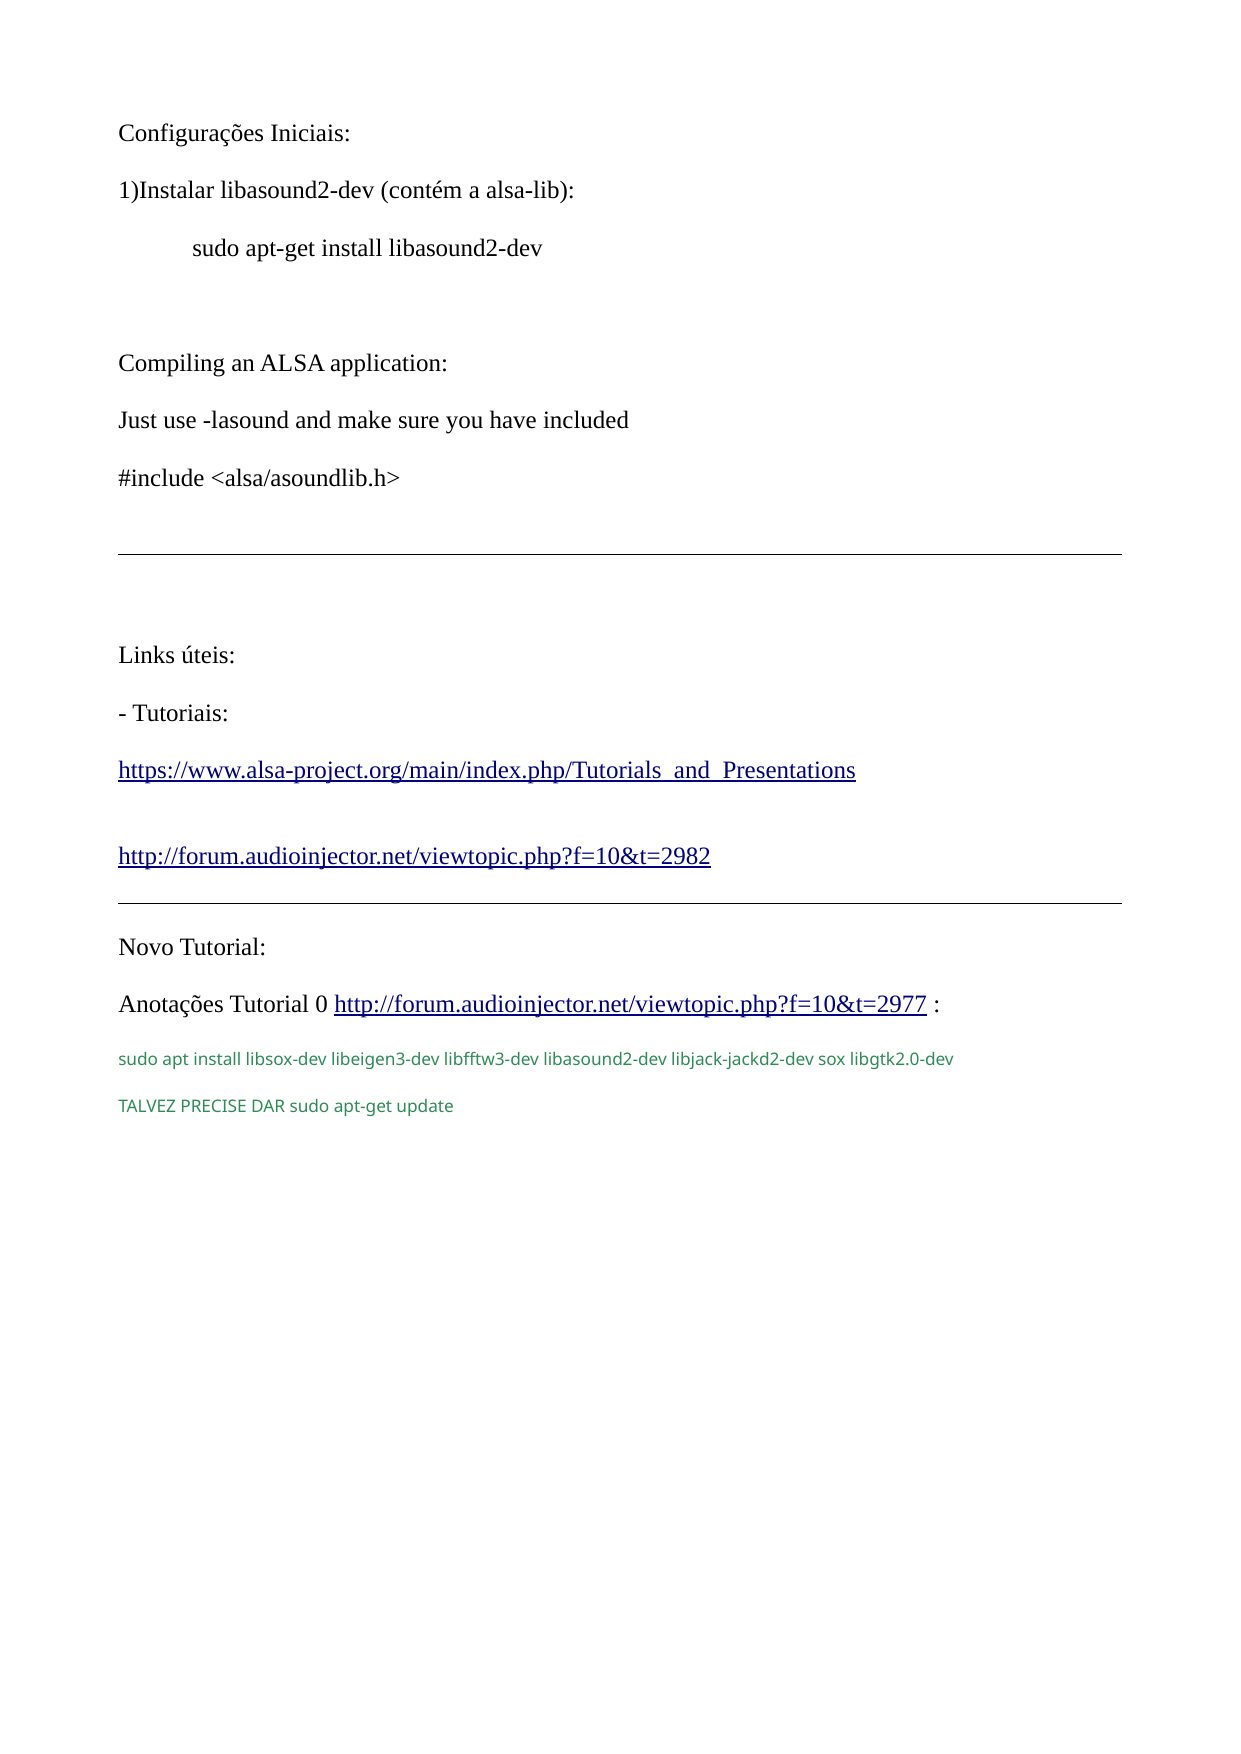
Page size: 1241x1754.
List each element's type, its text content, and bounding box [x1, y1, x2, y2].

text TALVEZ PRECISE DAR sudo apt-get update [118, 1094, 1122, 1117]
text Anotações Tutorial 0 http://forum.audioinjector.net/viewtopic.php?f=10&t=2977 : [118, 989, 1122, 1018]
text Just use -lasound and make sure you have included [118, 406, 1122, 434]
text http://forum.audioinjector.net/viewtopic.php?f=10&t=2982 [118, 841, 1122, 870]
text Compiling an ALSA application: [118, 348, 1122, 377]
text Configurações Iniciais: [118, 118, 1122, 147]
text #include <alsa/asoundlib.h> [118, 463, 1122, 492]
text - Tutoriais: [118, 698, 1122, 726]
text 1)Instalar libasound2-dev (contém a alsa-lib): [118, 176, 1122, 204]
text Novo Tutorial: [118, 932, 1122, 961]
text sudo apt install libsox-dev libeigen3-dev libfftw3-dev libasound2-dev libjack-jackd2-dev sox libgtk2.0-dev [118, 1047, 1122, 1071]
text https://www.alsa-project.org/main/index.php/Tutorials_and_Presentations [118, 755, 1122, 784]
text sudo apt-get install libasound2-dev [118, 233, 1122, 262]
text Links úteis: [118, 640, 1122, 669]
